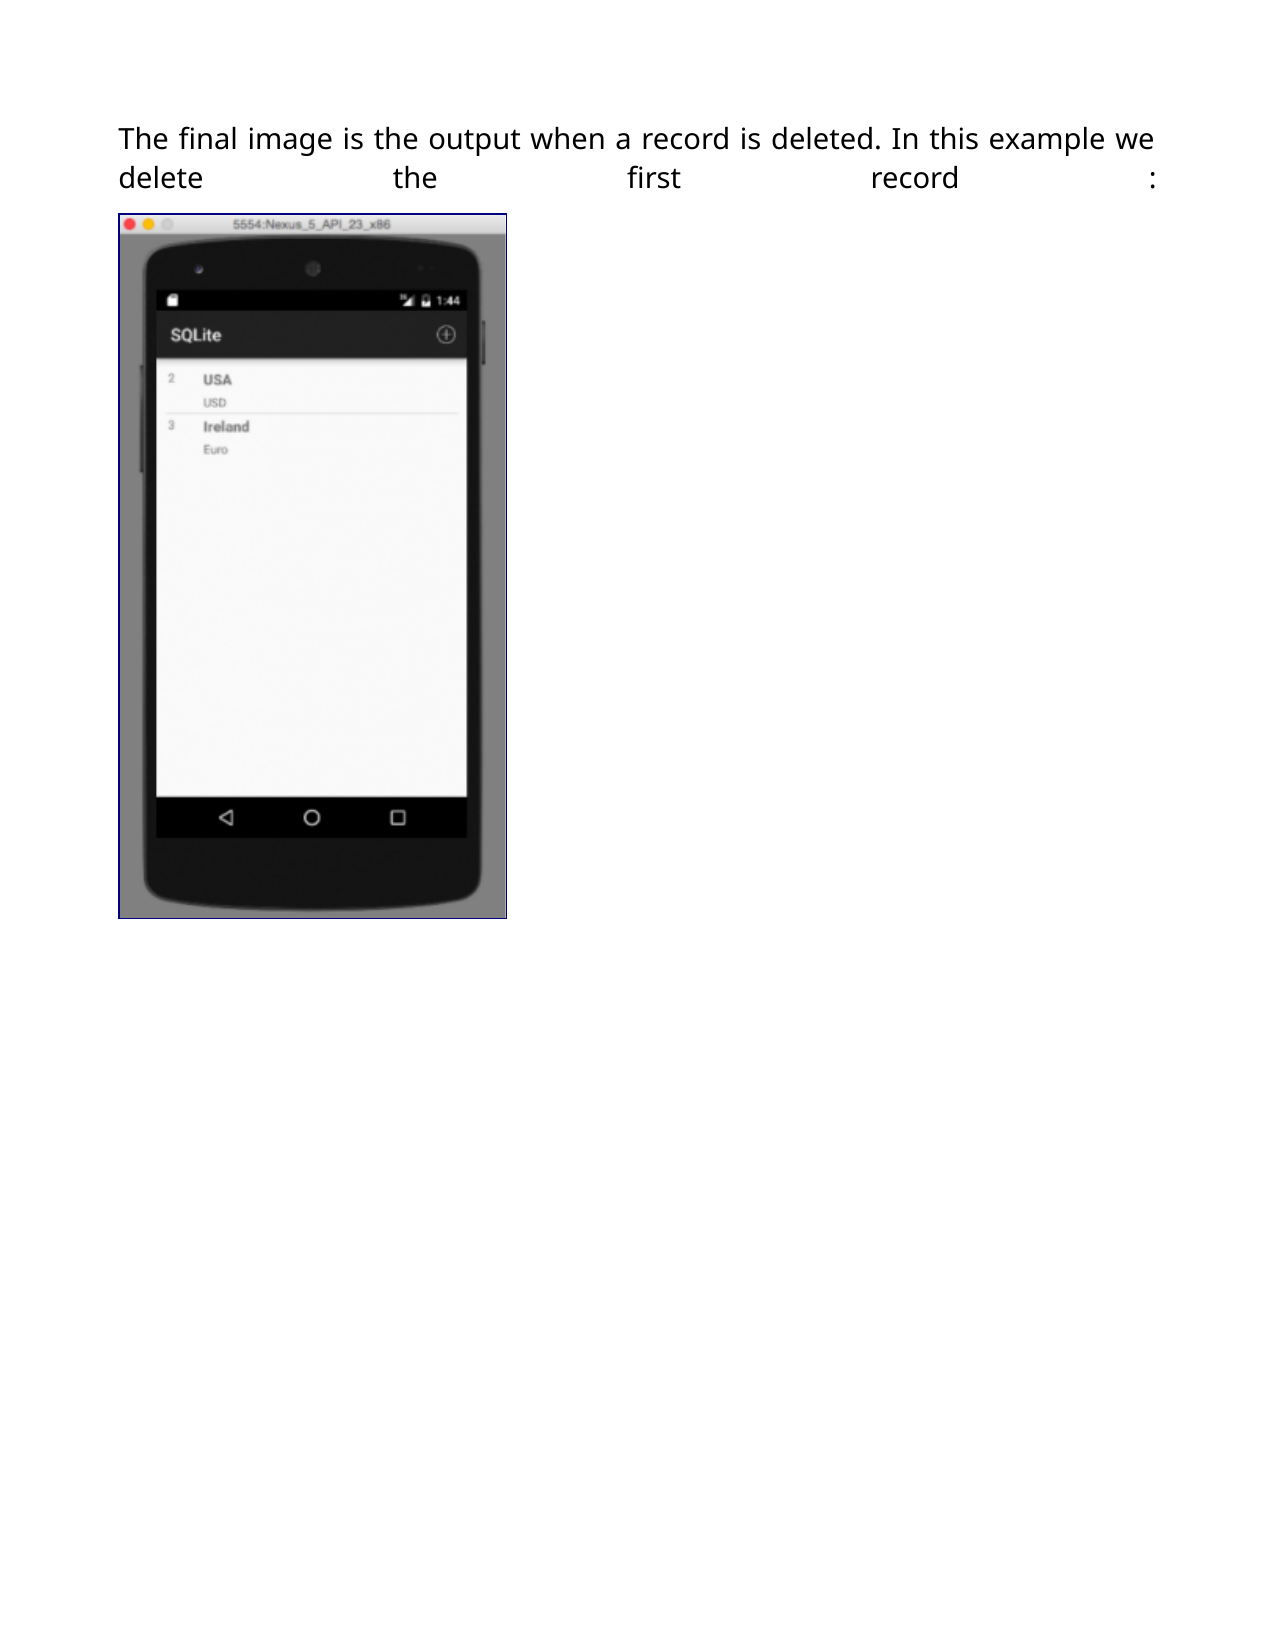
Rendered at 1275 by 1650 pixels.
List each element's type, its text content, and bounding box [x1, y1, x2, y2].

picture [120, 215, 506, 918]
text The final image is the output when a record is deleted. In this example we delete the first record : [118, 118, 1157, 935]
